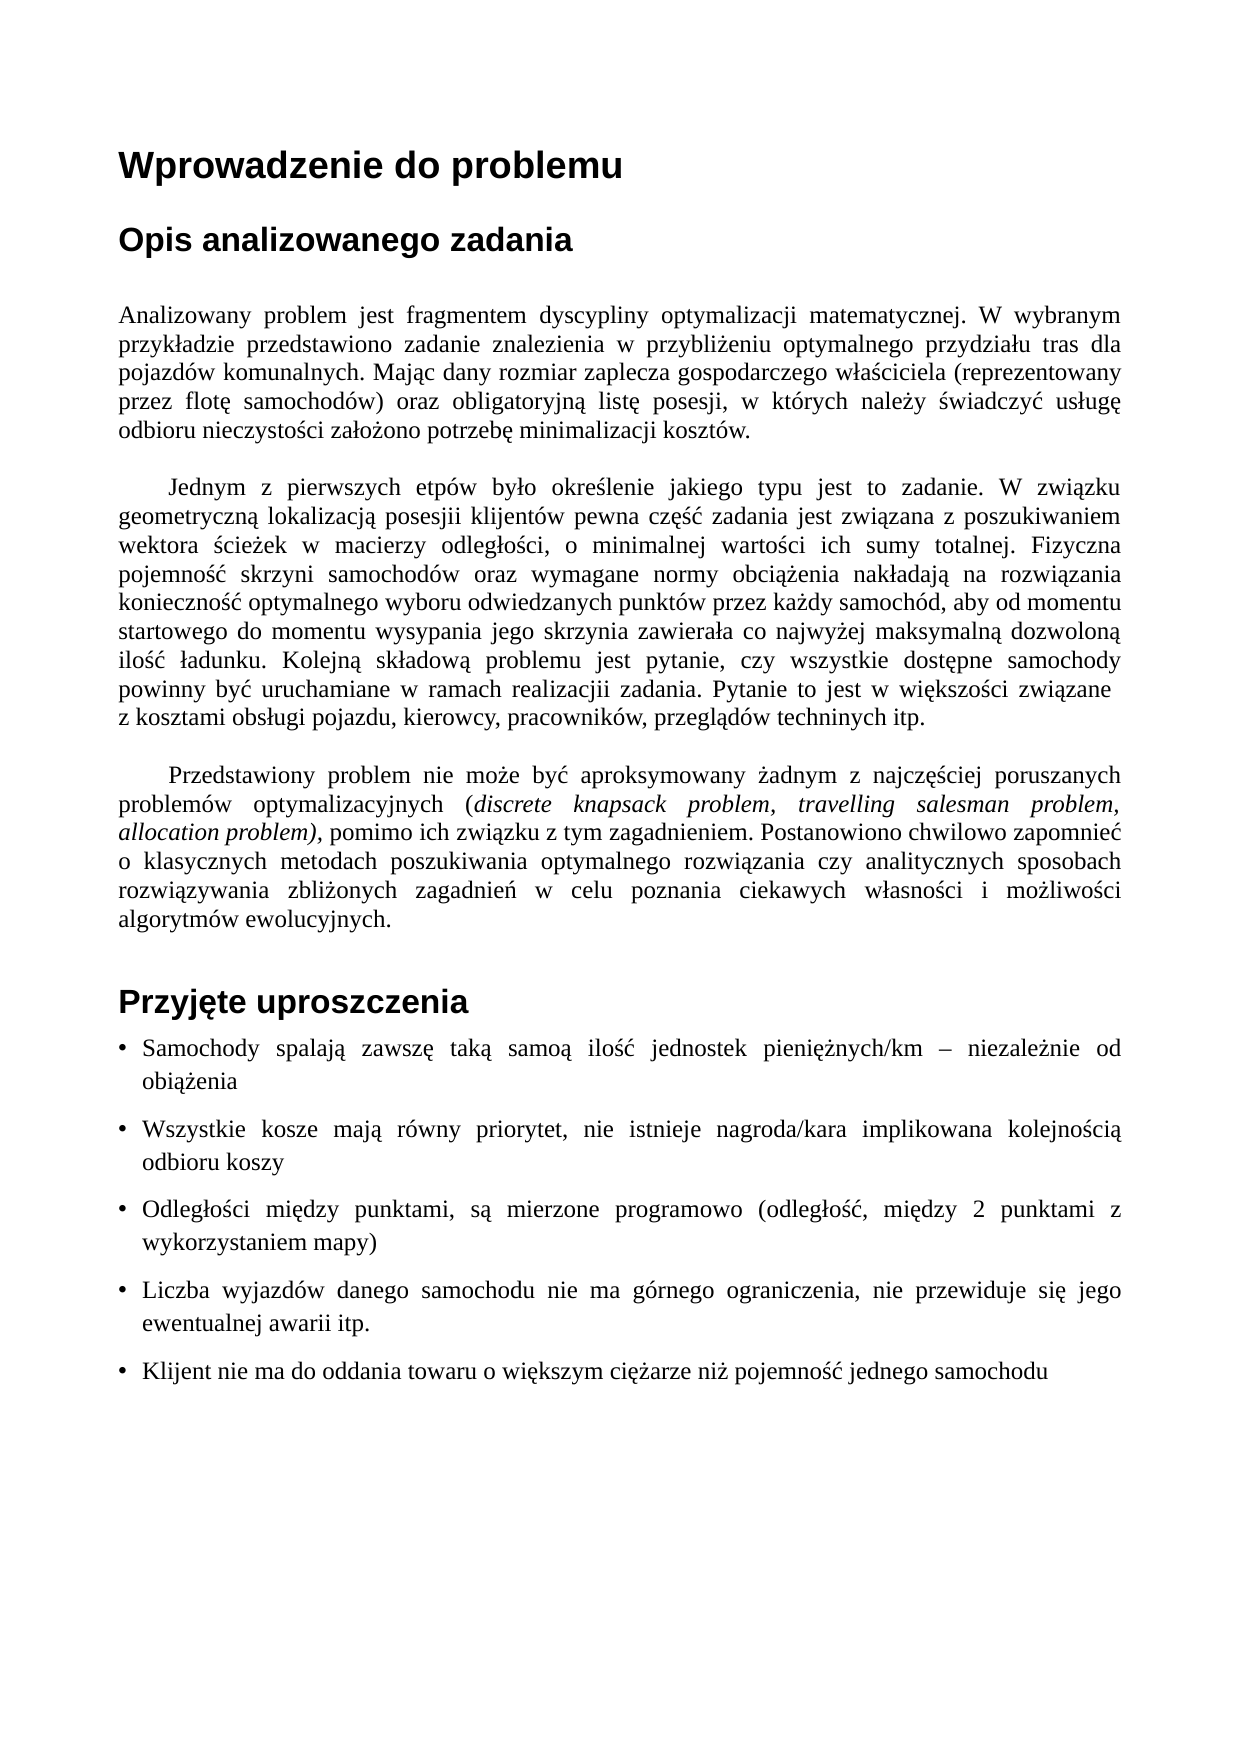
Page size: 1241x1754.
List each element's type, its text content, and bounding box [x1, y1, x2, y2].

subtitle Przyjęte uproszczenia [118, 982, 1122, 1021]
list Liczba wyjazdów danego samochodu nie ma górnego ograniczenia, nie przewiduje się jego ewentualnej awarii itp. [118, 1275, 1122, 1337]
subtitle Opis analizowanego zadania [118, 220, 1122, 259]
list Samochody spalają zawszę taką samoą ilość jednostek pieniężnych/km – niezależnie od obiążenia [118, 1033, 1122, 1095]
list Klijent nie ma do oddania towaru o większym ciężarze niż pojemność jednego samochodu [118, 1356, 1122, 1384]
subtitle Wprowadzenie do problemu [118, 143, 1122, 187]
list Wszystkie kosze mają równy priorytet, nie istnieje nagroda/kara implikowana kolejnością odbioru koszy [118, 1114, 1122, 1176]
list Odległości między punktami, są mierzone programowo (odległość, między 2 punktami z wykorzystaniem mapy) [118, 1194, 1122, 1256]
text Przedstawiony problem nie może być aproksymowany żadnym z najczęściej poruszanych problemów optymalizacyjnych (discrete knapsack problem, travelling salesman problem, allocation problem), pomimo ich związku z tym zagadnieniem. Postanowiono chwilowo zapomnieć o klasycznych metodach poszukiwania optymalnego rozwiązania czy analitycznych sposobach rozwiązywania zbliżonych zagadnień w celu poznania ciekawych własności i możliwości algorytmów ewolucyjnych. [118, 731, 1122, 932]
text Analizowany problem jest fragmentem dyscypliny optymalizacji matematycznej. W wybranym przykładzie przedstawiono zadanie znalezienia w przybliżeniu optymalnego przydziału tras dla pojazdów komunalnych. Mając dany rozmiar zaplecza gospodarczego właściciela (reprezentowany przez flotę samochodów) oraz obligatoryjną listę posesji, w których należy świadczyć usługę odbioru nieczystości założono potrzebę minimalizacji kosztów. [118, 300, 1122, 444]
text Jednym z pierwszych etpów było określenie jakiego typu jest to zadanie. W związku geometryczną lokalizacją posesjii klijentów pewna część zadania jest związana z poszukiwaniem wektora ścieżek w macierzy odległości, o minimalnej wartości ich sumy totalnej. Fizyczna pojemność skrzyni samochodów oraz wymagane normy obciążenia nakładają na rozwiązania konieczność optymalnego wyboru odwiedzanych punktów przez każdy samochód, aby od momentu startowego do momentu wysypania jego skrzynia zawierała co najwyżej maksymalną dozwoloną ilość ładunku. Kolejną składową problemu jest pytanie, czy wszystkie dostępne samochody powinny być uruchamiane w ramach realizacjii zadania. Pytanie to jest w większości związane z kosztami obsługi pojazdu, kierowcy, pracowników, przeglądów techninych itp. [118, 472, 1122, 731]
